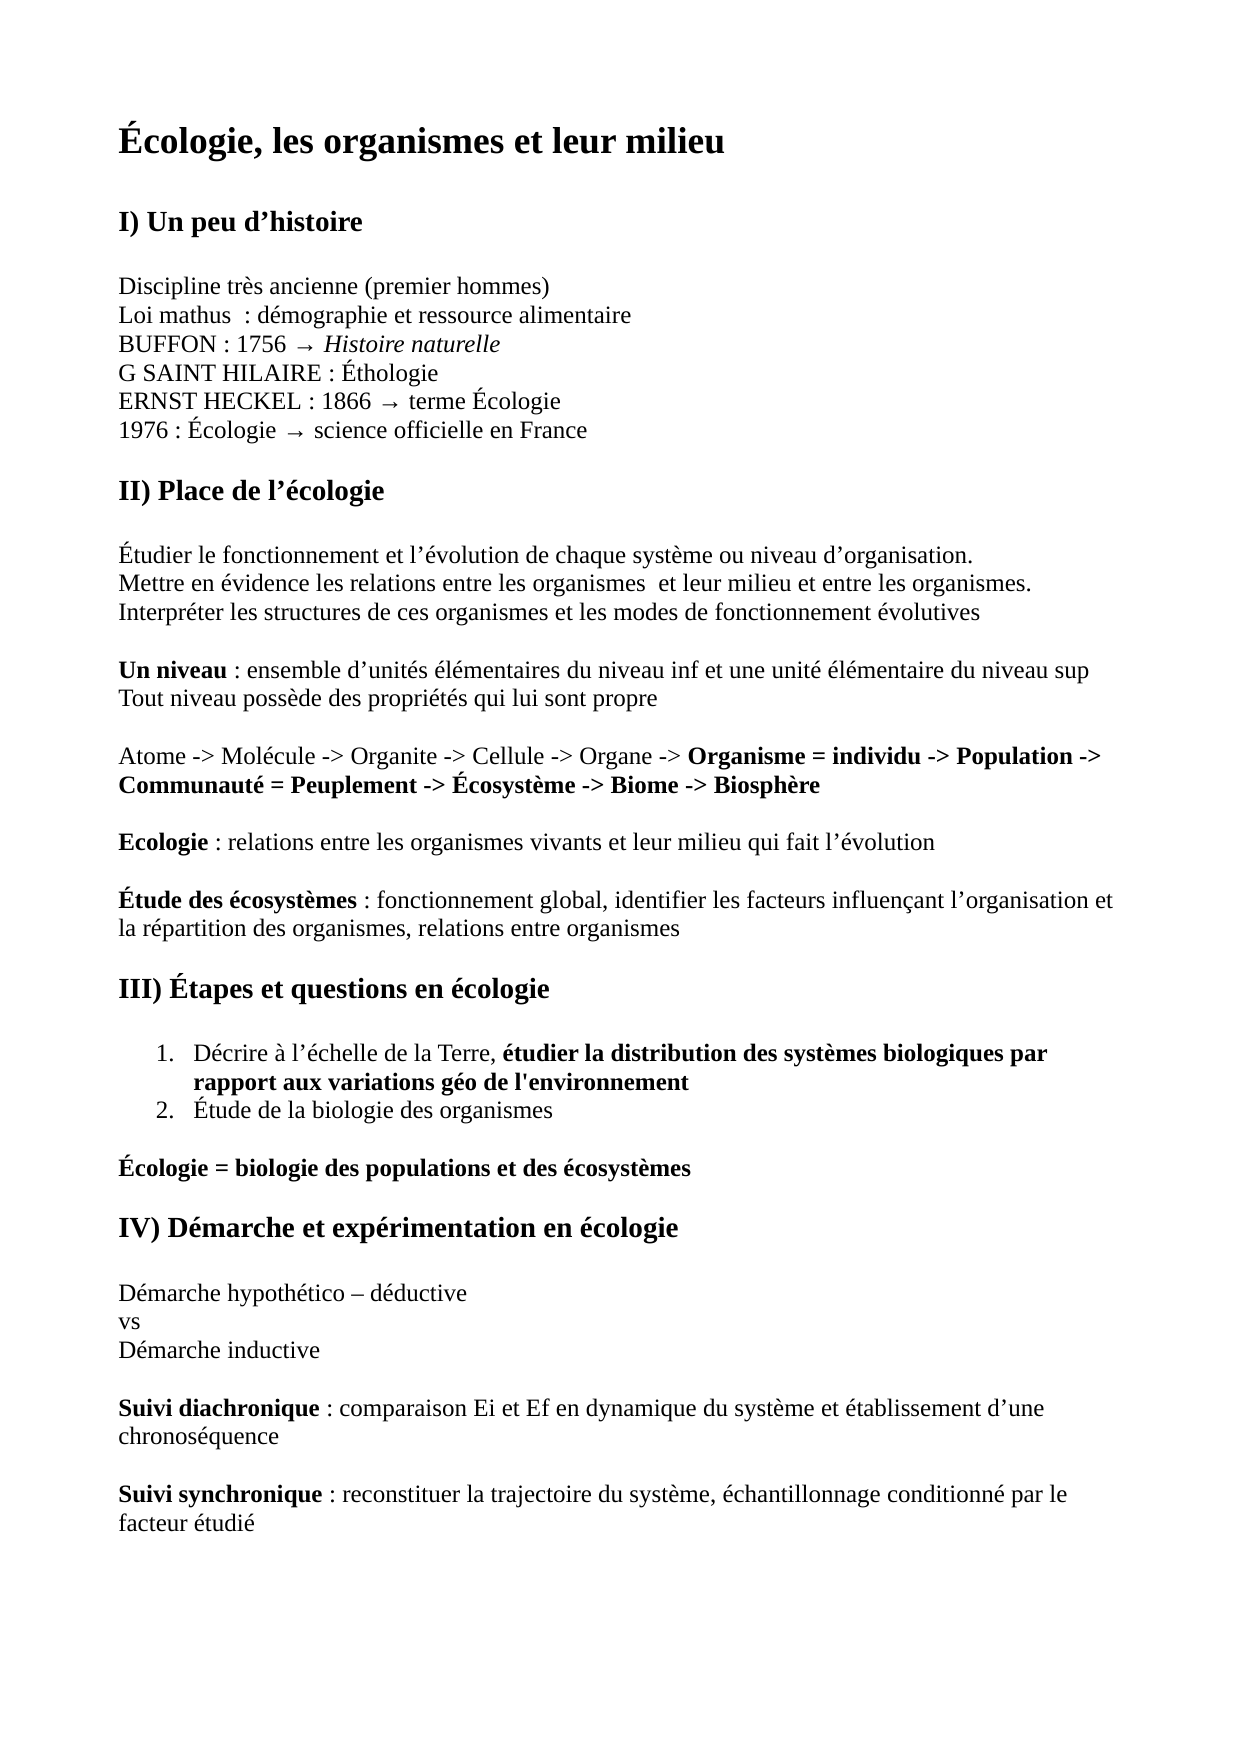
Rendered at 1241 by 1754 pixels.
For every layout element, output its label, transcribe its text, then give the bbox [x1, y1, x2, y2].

text Un niveau : ensemble d’unités élémentaires du niveau inf et une unité élémentaire du niveau sup [118, 655, 1122, 683]
text III) Étapes et questions en écologie [118, 971, 1122, 1004]
text Écologie, les organismes et leur milieu [118, 118, 1122, 161]
text Ecologie : relations entre les organismes vivants et leur milieu qui fait l’évolution [118, 827, 1122, 856]
text Interpréter les structures de ces organismes et les modes de fonctionnement évolutives [118, 597, 1122, 626]
text Étudier le fonctionnement et l’évolution de chaque système ou niveau d’organisation. [118, 540, 1122, 568]
text Démarche hypothético – déductive [118, 1278, 1122, 1306]
list Étude de la biologie des organismes [156, 1096, 1122, 1124]
text Mettre en évidence les relations entre les organismes et leur milieu et entre les organismes. [118, 568, 1122, 597]
text 1976 : Écologie → science officielle en France [118, 415, 1122, 444]
text Tout niveau possède des propriétés qui lui sont propre [118, 683, 1122, 712]
text Écologie = biologie des populations et des écosystèmes [118, 1153, 1122, 1182]
text Loi mathus : démographie et ressource alimentaire [118, 300, 1122, 329]
text Suivi synchronique : reconstituer la trajectoire du système, échantillonnage conditionné par le facteur étudié [118, 1479, 1122, 1536]
text II) Place de l’écologie [118, 473, 1122, 506]
text Étude des écosystèmes : fonctionnement global, identifier les facteurs influençant l’organisation et la répartition des organismes, relations entre organismes [118, 885, 1122, 942]
text Suivi diachronique : comparaison Ei et Ef en dynamique du système et établissement d’une chronoséquence [118, 1393, 1122, 1450]
list Décrire à l’échelle de la Terre, étudier la distribution des systèmes biologiques par rapport aux variations géo de l'environnement [156, 1038, 1122, 1096]
text G SAINT HILAIRE : Éthologie [118, 358, 1122, 386]
text Discipline très ancienne (premier hommes) [118, 271, 1122, 300]
text IV) Démarche et expérimentation en écologie [118, 1211, 1122, 1244]
text Atome -> Molécule -> Organite -> Cellule -> Organe -> Organisme = individu -> Population -> Communauté = Peuplement -> Écosystème -> Biome -> Biosphère [118, 741, 1122, 798]
text vs [118, 1306, 1122, 1335]
text I) Un peu d’histoire [118, 204, 1122, 238]
text Démarche inductive [118, 1335, 1122, 1364]
text BUFFON : 1756 → Histoire naturelle [118, 329, 1122, 358]
text ERNST HECKEL : 1866 → terme Écologie [118, 386, 1122, 415]
